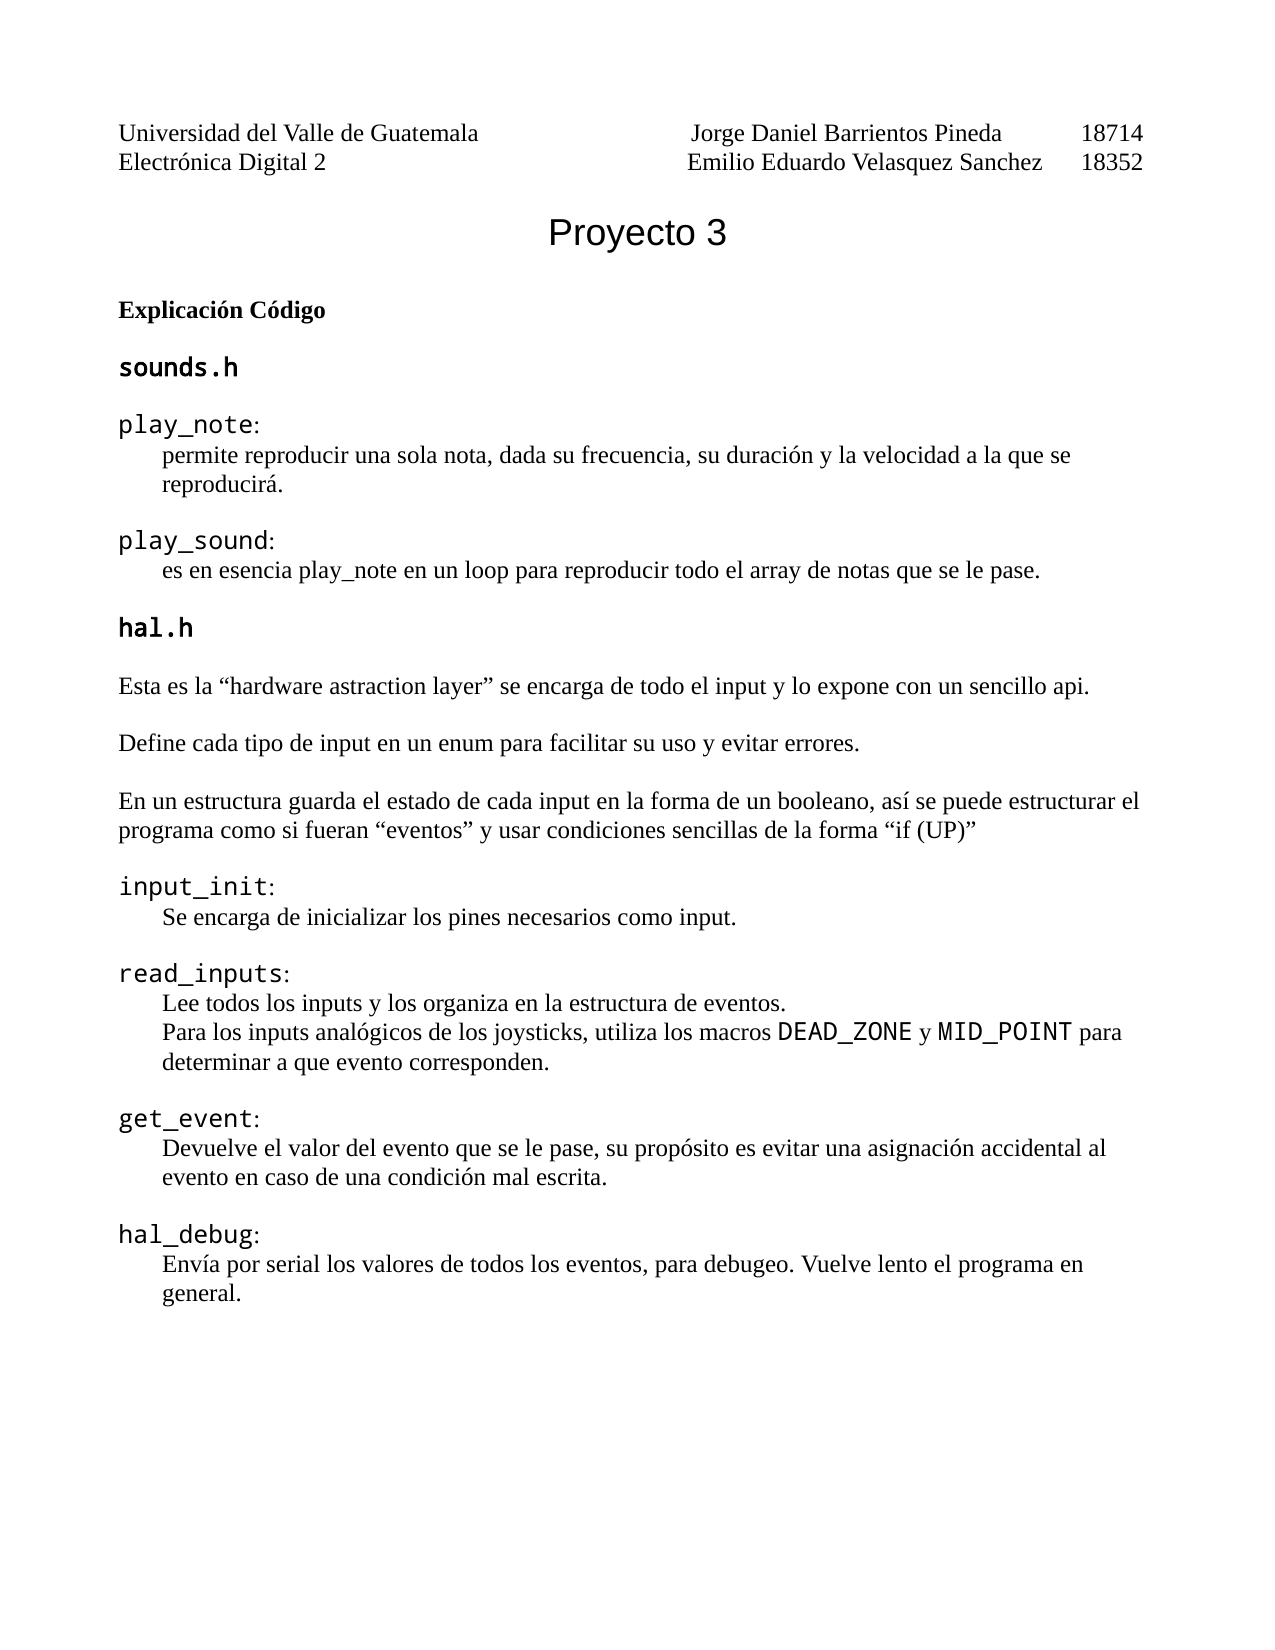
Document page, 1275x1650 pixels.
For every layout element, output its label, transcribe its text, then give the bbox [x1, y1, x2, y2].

text Define cada tipo de input en un enum para facilitar su uso y evitar errores. [118, 728, 1157, 757]
text En un estructura guarda el estado de cada input en la forma de un booleano, así se puede estructurar el programa como si fueran “eventos” y usar condiciones sencillas de la forma “if (UP)” [118, 786, 1157, 843]
text play_sound: [118, 526, 1157, 556]
text Envía por serial los valores de todos los eventos, para debugeo. Vuelve lento el programa en general. [118, 1249, 1157, 1307]
text Explicación Código [118, 295, 1157, 324]
text es en esencia play_note en un loop para reproducir todo el array de notas que se le pase. [118, 556, 1157, 584]
text Electrónica Digital 2 Emilio Eduardo Velasquez Sanchez 18352 [118, 147, 1157, 176]
text read_inputs: [118, 959, 1157, 988]
text get_event: [118, 1104, 1157, 1133]
text input_init: [118, 872, 1157, 902]
text permite reproducir una sola nota, dada su frecuencia, su duración y la velocidad a la que se reproducirá. [118, 440, 1157, 497]
text Lee todos los inputs y los organiza en la estructura de eventos. [118, 988, 1157, 1017]
text hal_debug: [118, 1220, 1157, 1249]
text sounds.h [118, 352, 1157, 382]
text Universidad del Valle de Guatemala Jorge Daniel Barrientos Pineda 18714 [118, 118, 1157, 147]
text hal.h [118, 613, 1157, 642]
text Esta es la “hardware astraction layer” se encarga de todo el input y lo expone con un sencillo api. [118, 671, 1157, 700]
text Devuelve el valor del evento que se le pase, su propósito es evitar una asignación accidental al evento en caso de una condición mal escrita. [118, 1133, 1157, 1191]
text Para los inputs analógicos de los joysticks, utiliza los macros DEAD_ZONE y MID_POINT para determinar a que evento corresponden. [118, 1017, 1157, 1075]
text play_note: [118, 411, 1157, 440]
text Se encarga de inicializar los pines necesarios como input. [118, 902, 1157, 930]
subtitle Proyecto 3 [118, 211, 1157, 254]
